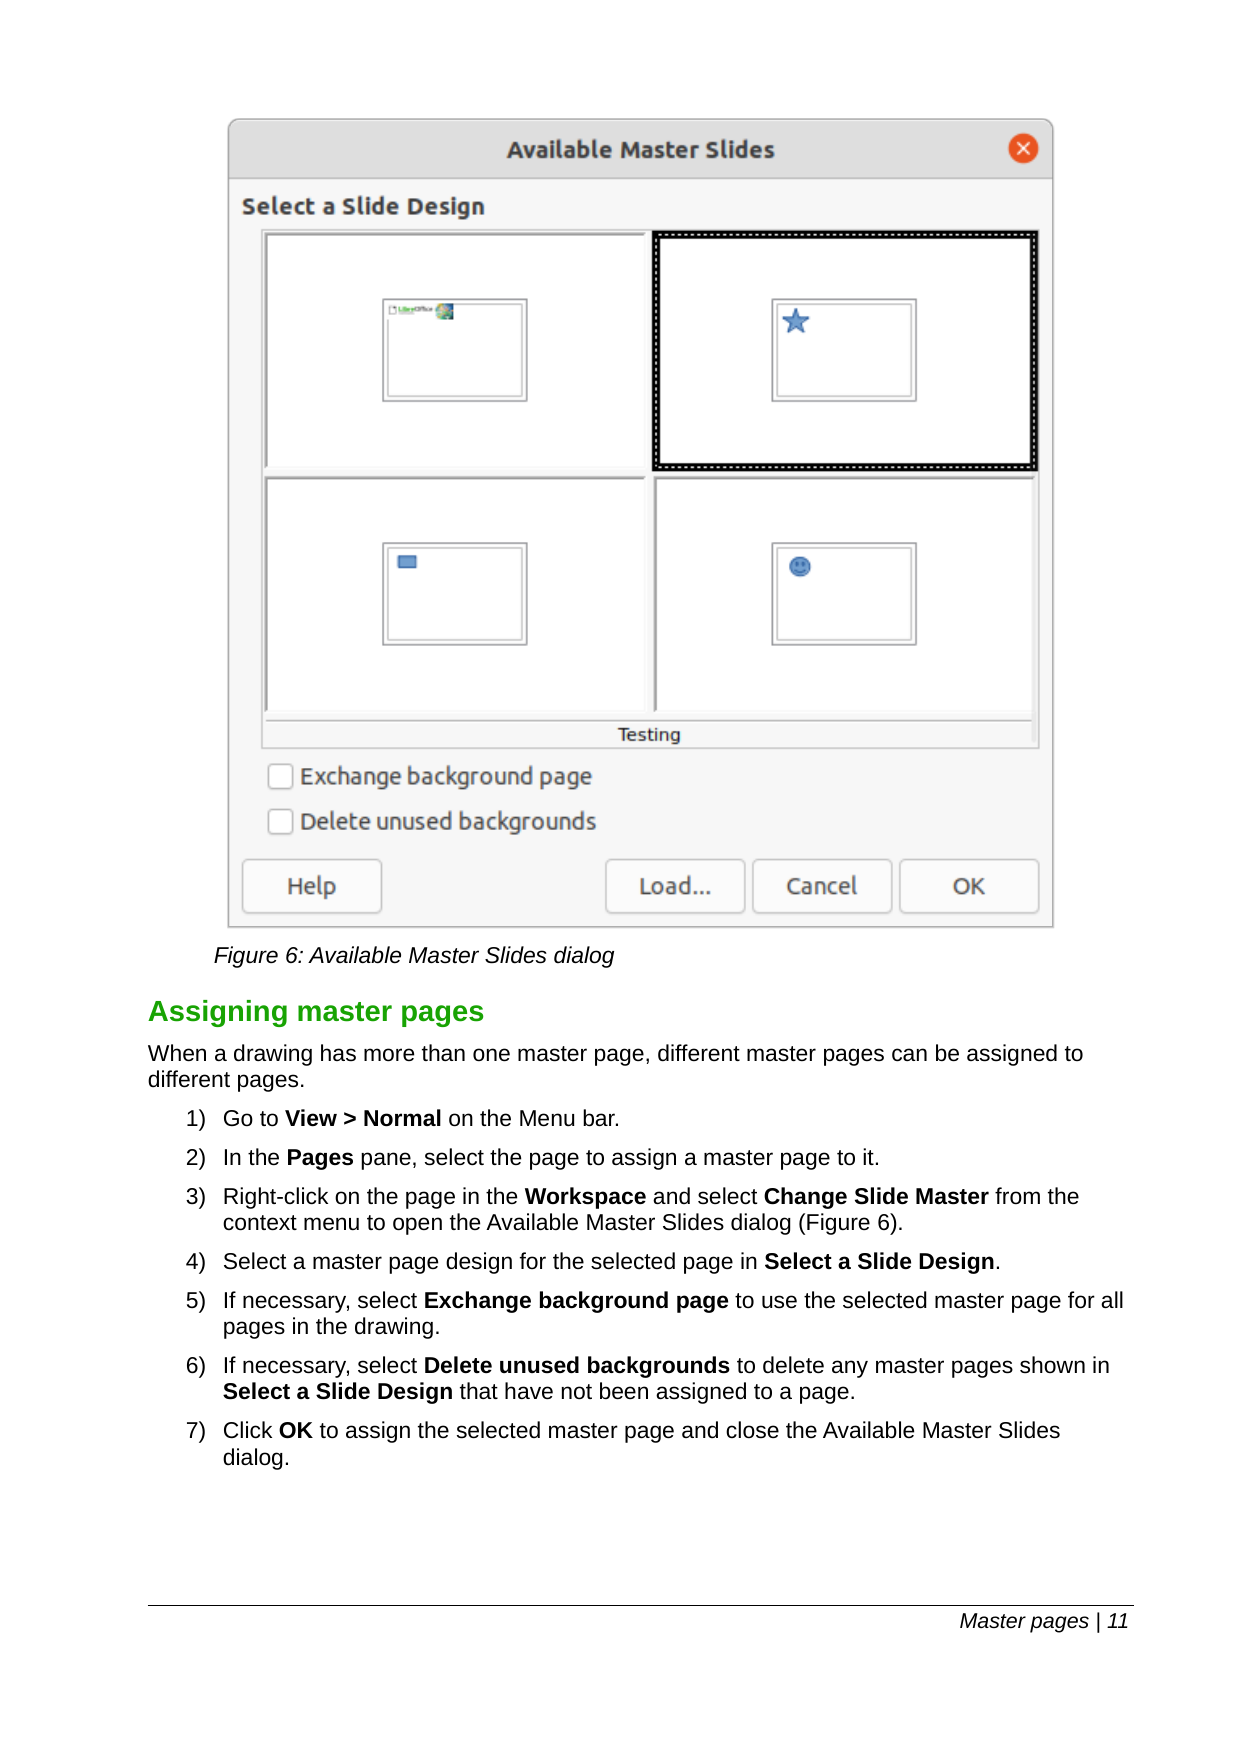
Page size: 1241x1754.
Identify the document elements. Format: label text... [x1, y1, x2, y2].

list Right-click on the page in the Workspace and select Change Slide Master from the context menu to open the Available Master Slides dialog (Figure 6). [206, 1183, 1134, 1235]
list Click OK to assign the selected master page and close the Available Master Slides dialog. [206, 1417, 1134, 1470]
subtitle Assigning master pages [148, 994, 1134, 1027]
list In the Pages pane, select the page to assign a master page to it. [206, 1144, 1134, 1170]
list If necessary, select Delete unused backgrounds to delete any master pages shown in Select a Slide Design that have not been assigned to a page. [206, 1352, 1134, 1404]
picture [213, 118, 1069, 943]
list Select a master page design for the selected page in Select a Slide Design. [206, 1248, 1134, 1274]
list Go to View > Normal on the Menu bar. [206, 1105, 1134, 1131]
list If necessary, select Exchange background page to use the selected master page for all pages in the drawing. [206, 1287, 1134, 1339]
list When a drawing has more than one master page, different master pages can be assigned to different pages. [148, 1040, 1134, 1092]
text Figure 6: Available Master Slides dialog [213, 943, 1068, 969]
